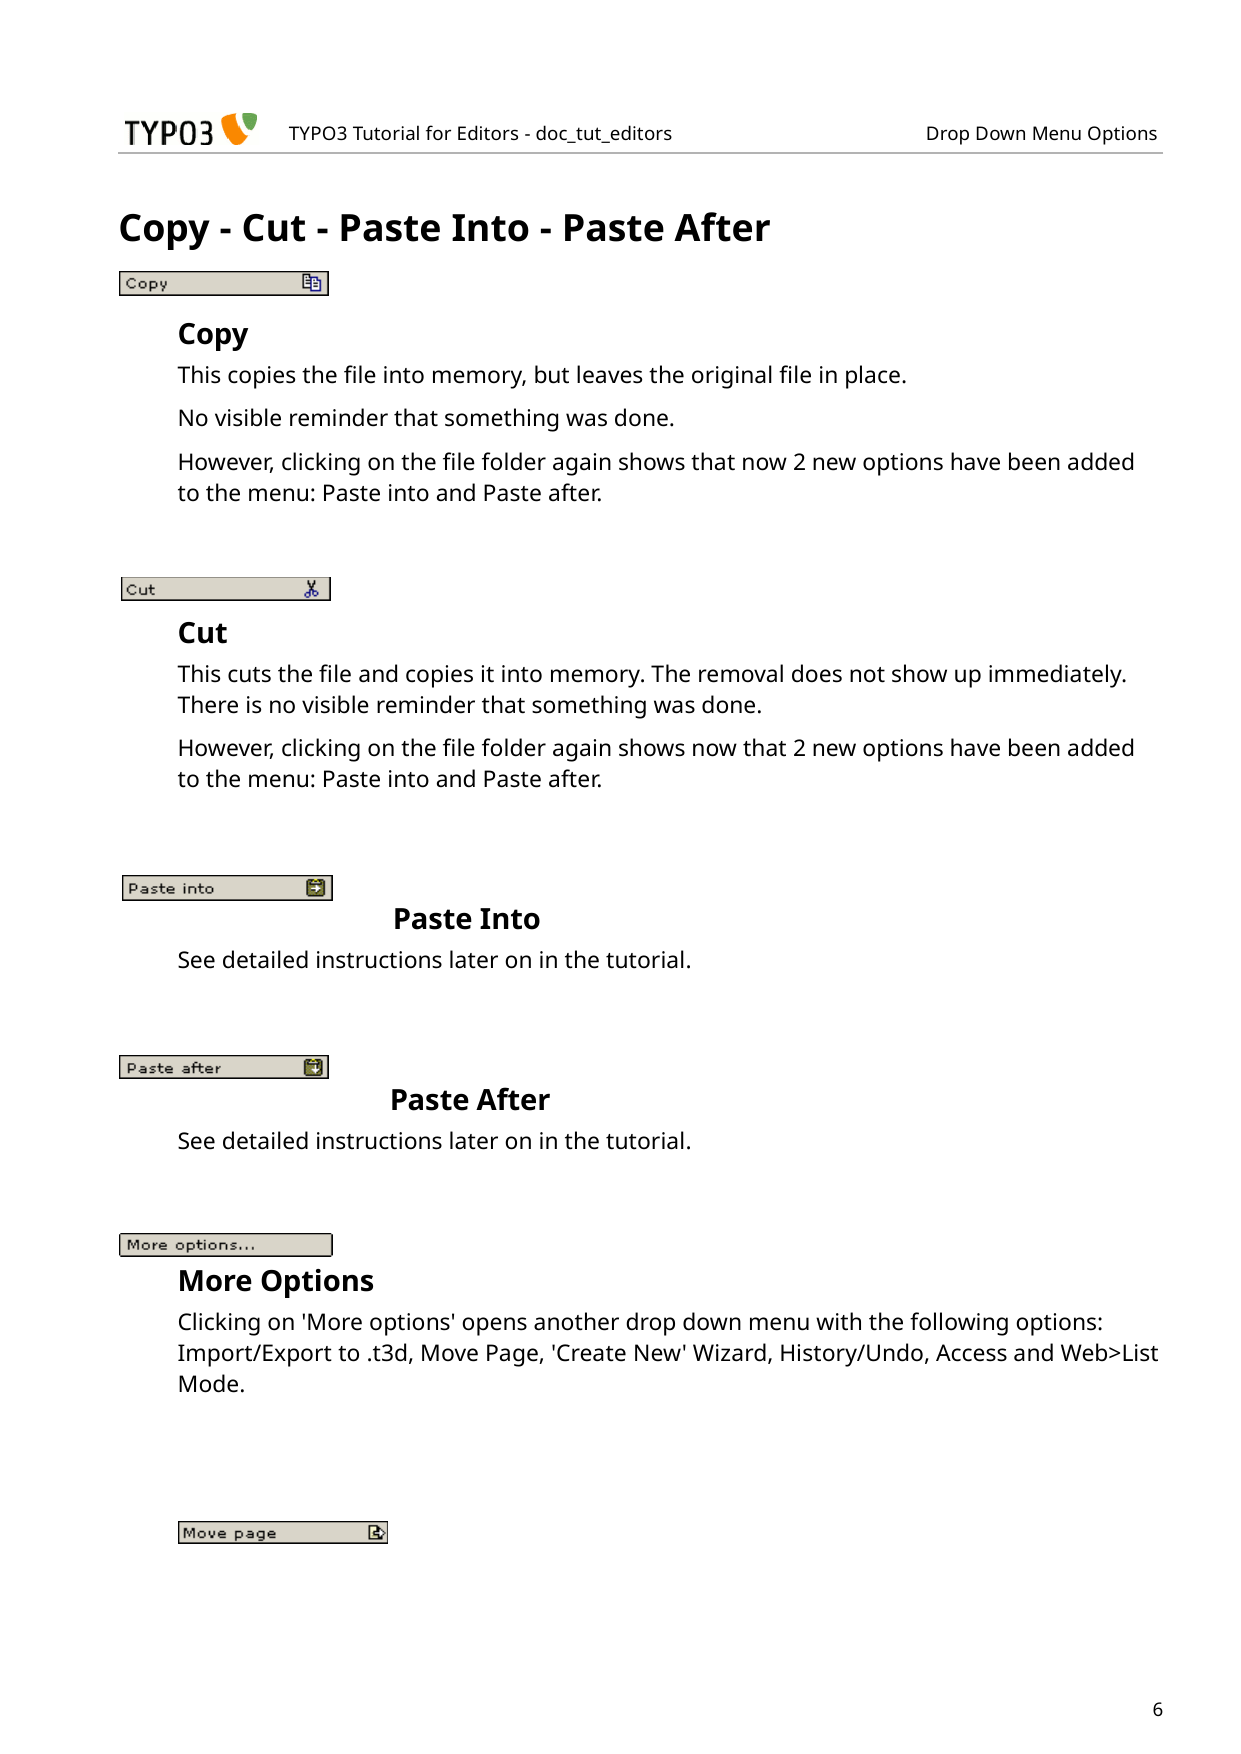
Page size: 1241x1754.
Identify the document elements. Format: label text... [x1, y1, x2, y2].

picture [119, 1233, 333, 1257]
subtitle Cut [177, 612, 1163, 652]
picture [119, 271, 329, 296]
text Clicking on 'More options' opens another drop down menu with the following options: Import/Export to .t3d, Move Page, 'Create New' Wizard, History/Undo, Access and Web>List Mode. [177, 1306, 1163, 1399]
picture [122, 875, 333, 901]
text No visible reminder that something was done. [177, 402, 1163, 433]
subtitle Paste Into [177, 899, 1163, 938]
text This copies the file into memory, but leaves the original file in place. [177, 358, 1163, 389]
text This cuts the file and copies it into memory. The removal does not show up immediately. There is no visible reminder that something was done. [177, 657, 1163, 719]
text See detailed instructions later on in the tutorial. [177, 1125, 1163, 1156]
text However, clicking on the file folder again shows that now 2 new options have been added to the menu: Paste into and Paste after. [177, 445, 1163, 507]
subtitle Copy - Cut - Paste Into - Paste After [118, 202, 1163, 253]
picture [119, 1055, 329, 1079]
picture [124, 112, 260, 145]
picture [121, 577, 331, 601]
subtitle More Options [177, 1261, 1163, 1300]
text However, clicking on the file folder again shows now that 2 new options have been added to the menu: Paste into and Paste after. [177, 732, 1163, 794]
subtitle Copy [177, 313, 1163, 353]
subtitle Paste After [177, 1080, 1163, 1119]
text See detailed instructions later on in the tutorial. [177, 944, 1163, 975]
picture [178, 1521, 388, 1544]
